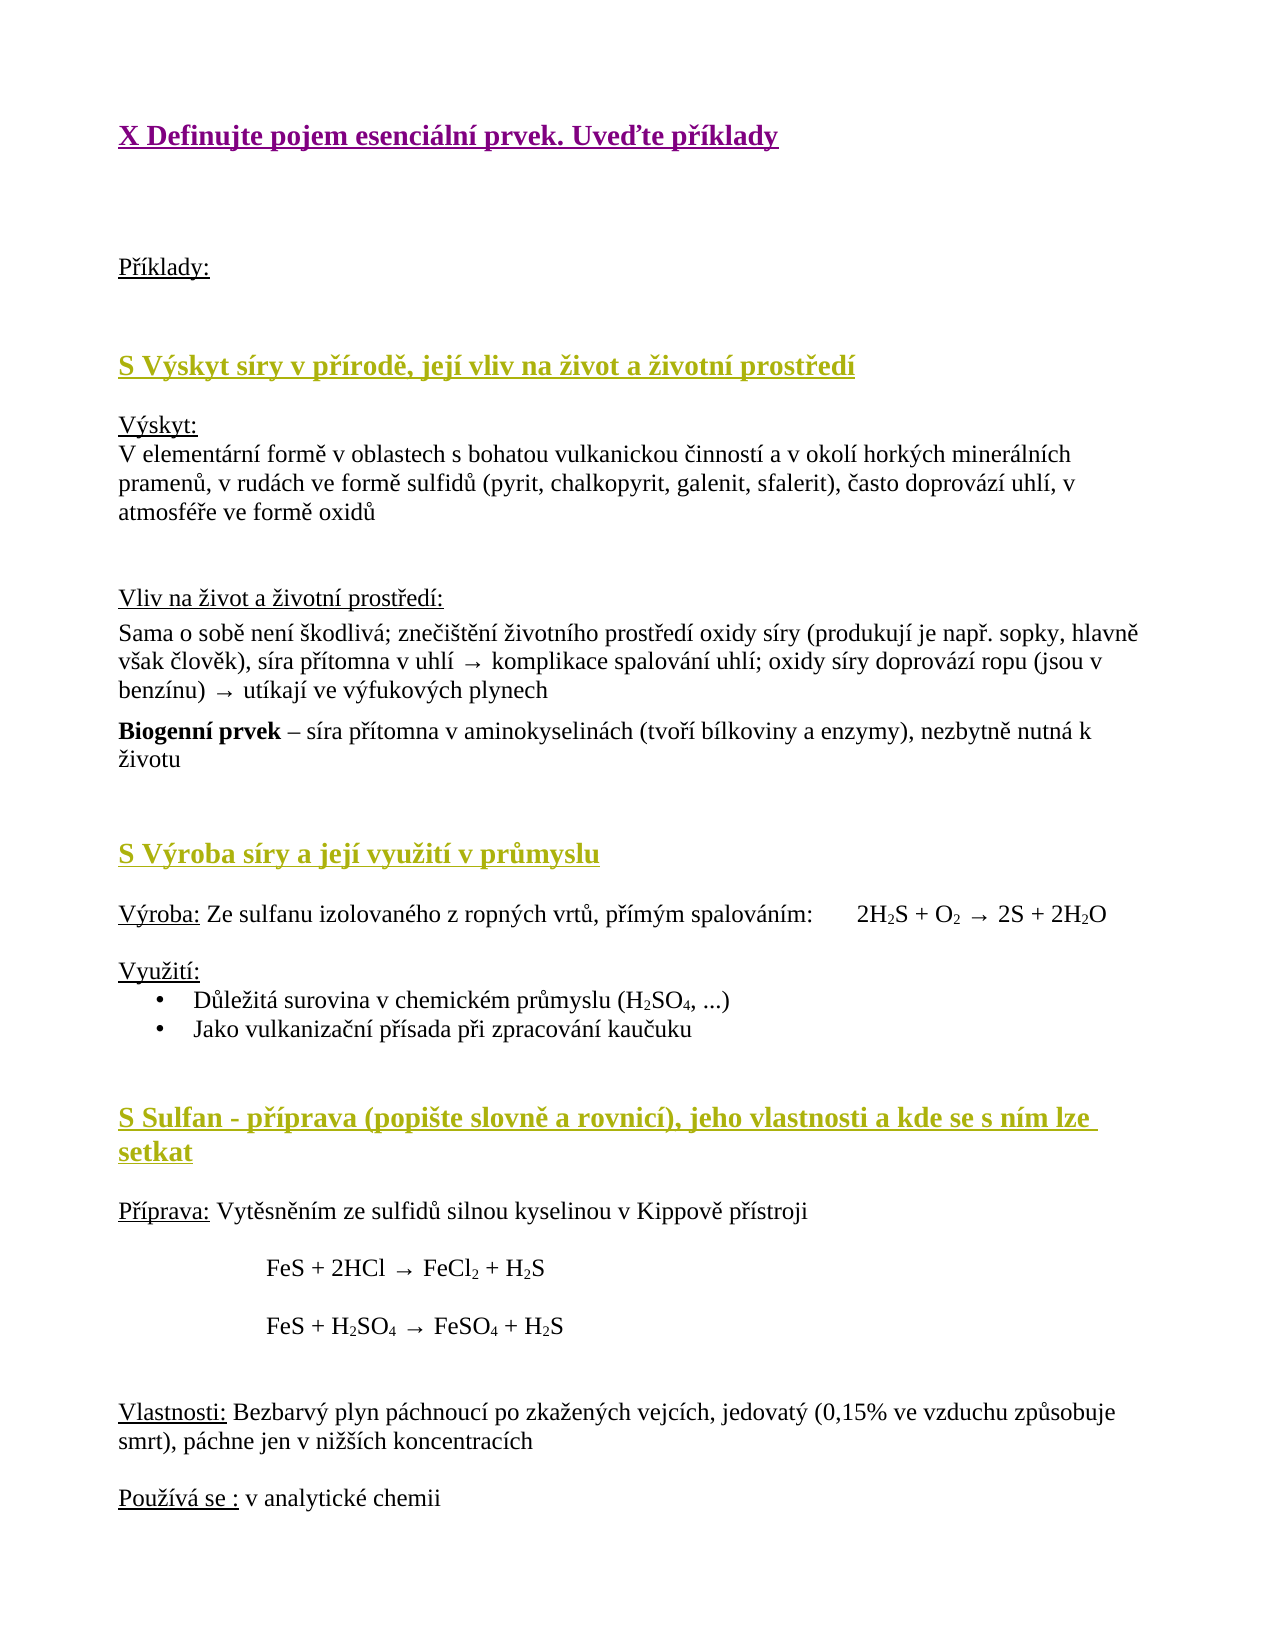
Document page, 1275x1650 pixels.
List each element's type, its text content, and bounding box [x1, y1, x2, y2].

text Příprava: Vytěsněním ze sulfidů silnou kyselinou v Kippově přístroji [118, 1196, 1157, 1225]
list Jako vulkanizační přísada při zpracování kaučuku [156, 1014, 1157, 1043]
text Výroba: Ze sulfanu izolovaného z ropných vrtů, přímým spalováním: 2H2S + O2 → 2S + 2H2O [118, 899, 1157, 928]
text Vlastnosti: Bezbarvý plyn páchnoucí po zkažených vejcích, jedovatý (0,15% ve vzduchu způsobuje smrt), páchne jen v nižších koncentracích [118, 1397, 1157, 1455]
text S Výskyt síry v přírodě, její vliv na život a životní prostředí [118, 348, 1157, 382]
text Biogenní prvek – síra přítomna v aminokyselinách (tvoří bílkoviny a enzymy), nezbytně nutná k životu [118, 716, 1157, 773]
text FeS + 2HCl → FeCl2 + H2S [118, 1253, 1157, 1282]
text Využití: [118, 956, 1157, 985]
text FeS + H2SO4 → FeSO4 + H2S [118, 1311, 1157, 1340]
text Sama o sobě není škodlivá; znečištění životního prostředí oxidy síry (produkují je např. sopky, hlavně však člověk), síra přítomna v uhlí → komplikace spalování uhlí; oxidy síry doprovází ropu (jsou v benzínu) → utíkají ve výfukových plynech [118, 618, 1157, 704]
list Důležitá surovina v chemickém průmyslu (H2SO4, ...) [156, 985, 1157, 1014]
text V elementární formě v oblastech s bohatou vulkanickou činností a v okolí horkých minerálních pramenů, v rudách ve formě sulfidů (pyrit, chalkopyrit, galenit, sfalerit), často doprovází uhlí, v atmosféře ve formě oxidů [118, 439, 1157, 525]
text S Výroba síry a její využití v průmyslu [118, 837, 1157, 870]
text Příklady: [118, 252, 1157, 281]
text X Definujte pojem esenciální prvek. Uveďte příklady [118, 118, 1157, 152]
text S Sulfan - příprava (popište slovně a rovnicí), jeho vlastnosti a kde se s ním lze setkat [118, 1100, 1157, 1167]
text Používá se : v analytické chemii [118, 1483, 1157, 1512]
text Výskyt: [118, 410, 1157, 439]
text Vliv na život a životní prostředí: [118, 583, 1157, 612]
